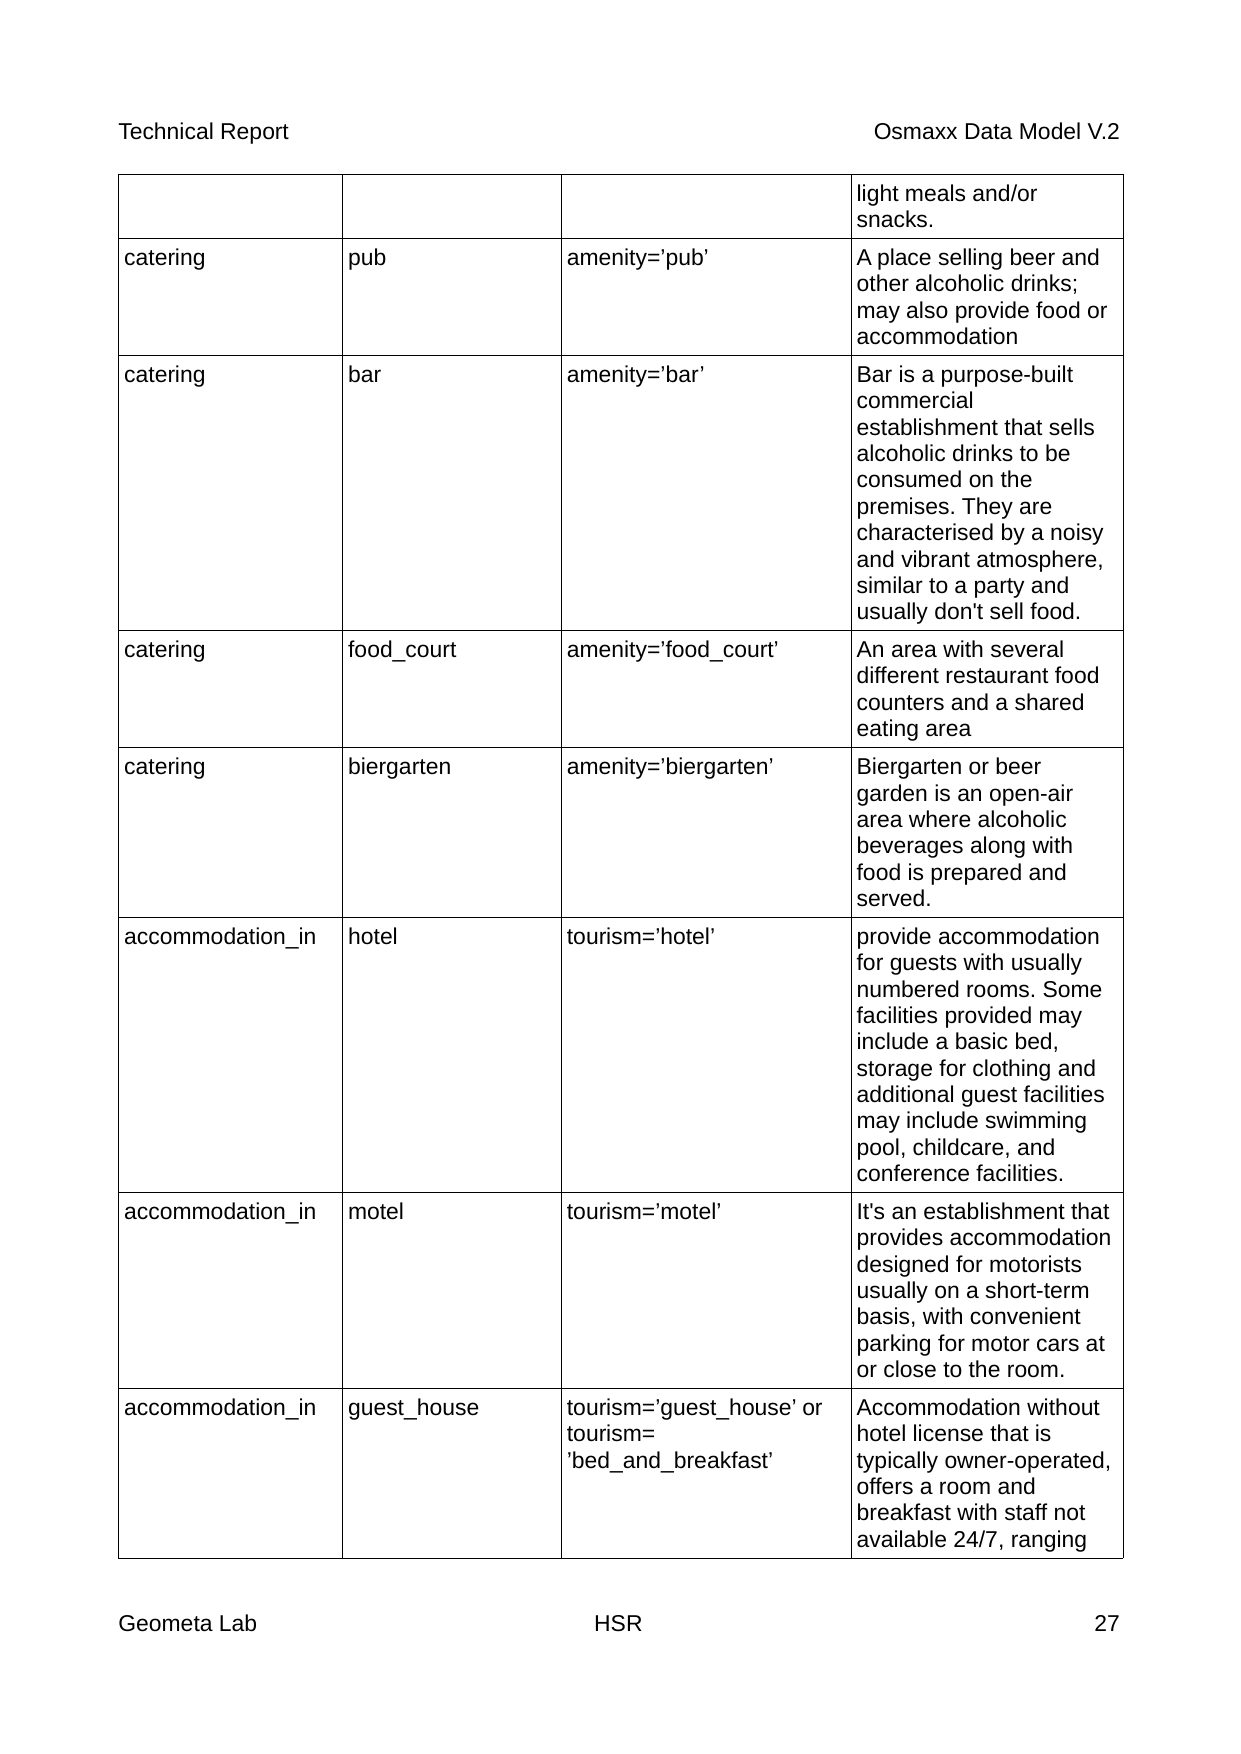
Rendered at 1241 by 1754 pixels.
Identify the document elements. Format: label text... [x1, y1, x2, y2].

table_cell bar [343, 356, 561, 630]
table_cell amenity=’biergarten’ [562, 748, 851, 917]
table_cell amenity=’pub’ [562, 239, 851, 355]
table_cell amenity=’food_court’ [562, 631, 851, 747]
table_cell An area with several different restaurant food counters and a shared eating area [852, 631, 1123, 747]
table_cell accommodation_in [119, 1389, 342, 1558]
table_cell catering [119, 356, 342, 630]
table_cell biergarten [343, 748, 561, 917]
table_cell Biergarten or beer garden is an open-air area where alcoholic beverages along with food is prepared and served. [852, 748, 1123, 917]
table_cell guest_house [343, 1389, 561, 1558]
table_cell amenity=’bar’ [562, 356, 851, 630]
table_cell motel [343, 1193, 561, 1388]
table_cell catering [119, 748, 342, 917]
table_cell [119, 175, 342, 238]
table_cell catering [119, 631, 342, 747]
table_cell It's an establishment that provides accommodation designed for motorists usually on a short-term basis, with convenient parking for motor cars at or close to the room. [852, 1193, 1123, 1388]
table_cell light meals and/or snacks. [852, 175, 1123, 238]
table_cell accommodation_in [119, 1193, 342, 1388]
table_cell A place selling beer and other alcoholic drinks; may also provide food or accommodation [852, 239, 1123, 355]
table_cell tourism=’guest_house’ or tourism= ’bed_and_breakfast’ [562, 1389, 851, 1558]
table_cell tourism=’motel’ [562, 1193, 851, 1388]
table_cell accommodation_in [119, 918, 342, 1192]
table_cell [562, 175, 851, 238]
table_cell hotel [343, 918, 561, 1192]
table_cell tourism=’hotel’ [562, 918, 851, 1192]
table_cell food_court [343, 631, 561, 747]
table_cell [343, 175, 561, 238]
table_cell provide accommodation for guests with usually numbered rooms. Some facilities provided may include a basic bed, storage for clothing and additional guest facilities may include swimming pool, childcare, and conference facilities. [852, 918, 1123, 1192]
table_cell catering [119, 239, 342, 355]
table_cell Bar is a purpose-built commercial establishment that sells alcoholic drinks to be consumed on the premises. They are characterised by a noisy and vibrant atmosphere, similar to a party and usually don't sell food. [852, 356, 1123, 630]
table_cell pub [343, 239, 561, 355]
table_cell Accommodation without hotel license that is typically owner-operated, offers a room and breakfast with staff not available 24/7, ranging [852, 1389, 1123, 1558]
